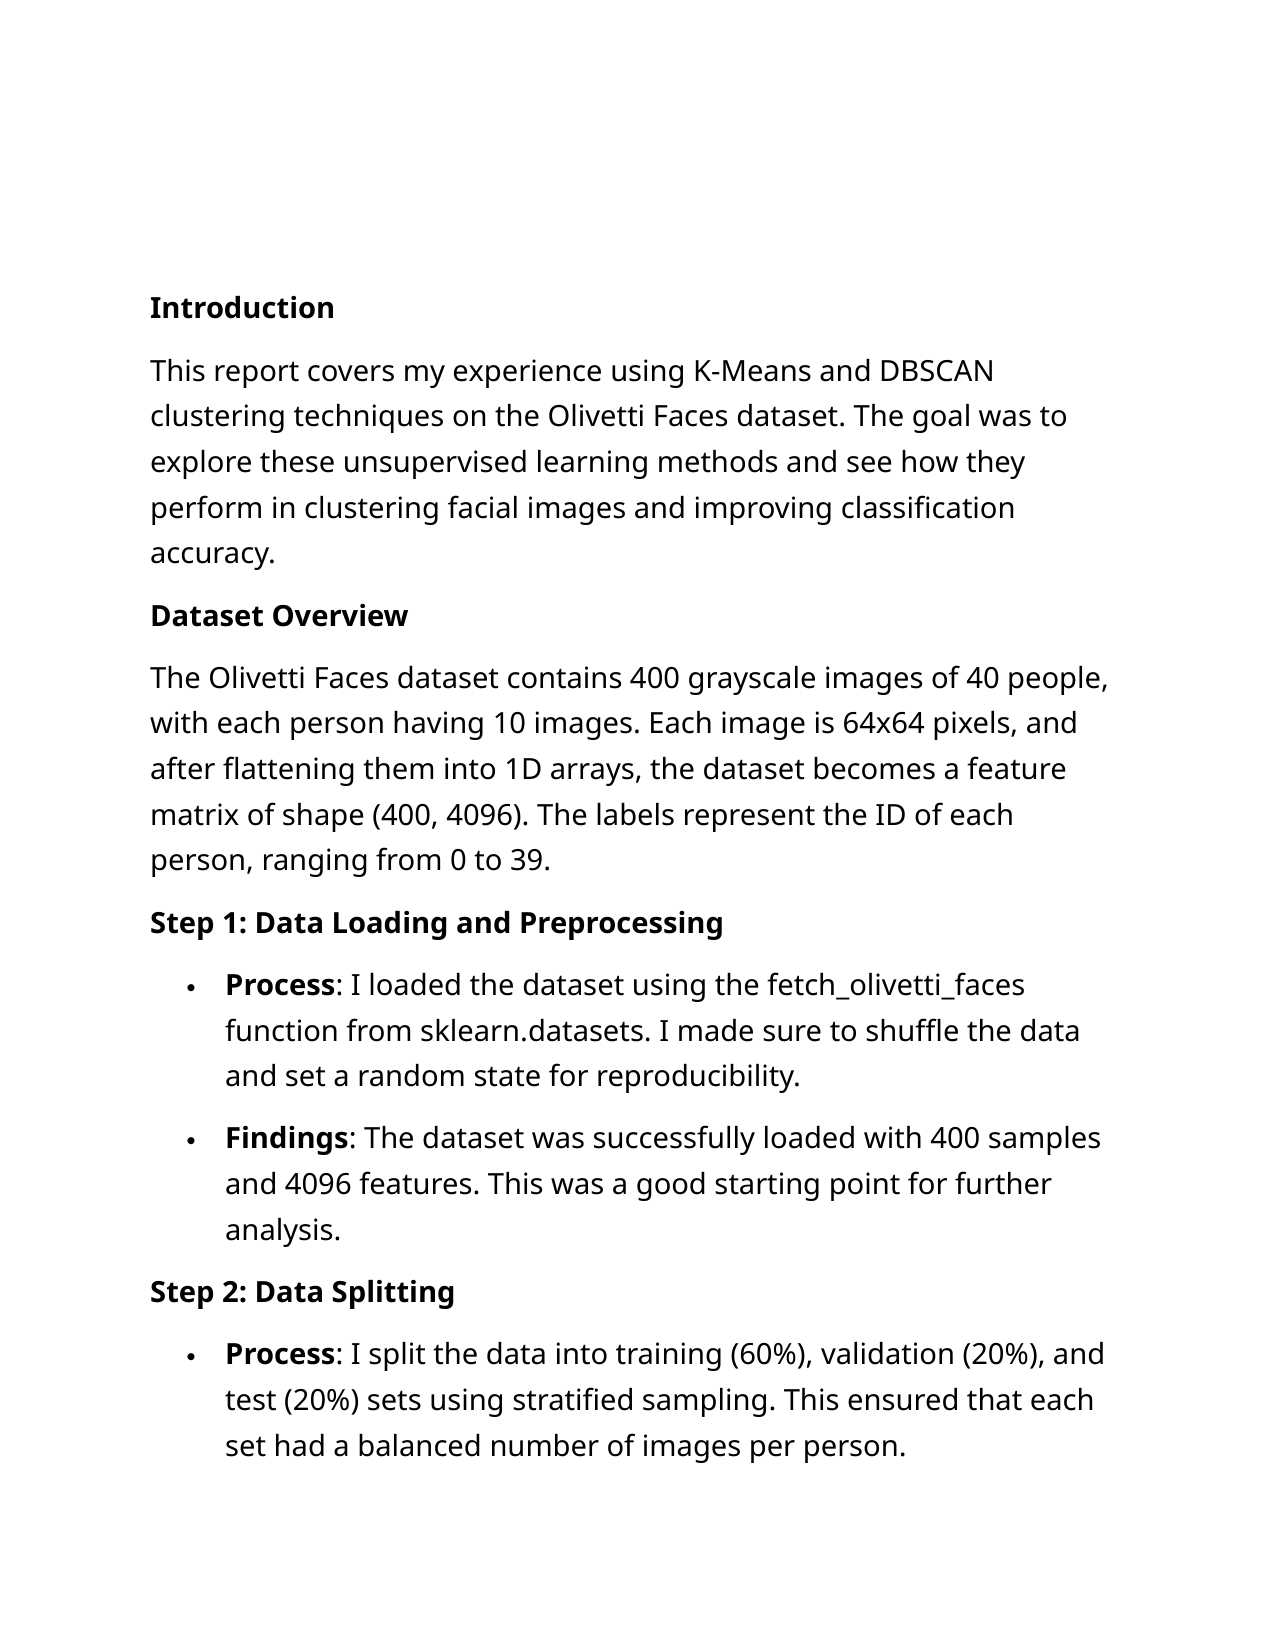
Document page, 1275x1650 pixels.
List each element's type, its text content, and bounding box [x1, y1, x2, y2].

list Findings: The dataset was successfully loaded with 400 samples and 4096 features. This was a good starting point for further analysis. [187, 1118, 1125, 1249]
list Process: I split the data into training (60%), validation (20%), and test (20%) sets using stratified sampling. This ensured that each set had a balanced number of images per person. [187, 1333, 1125, 1464]
text The Olivetti Faces dataset contains 400 grayscale images of 40 people, with each person having 10 images. Each image is 64x64 pixels, and after flattening them into 1D arrays, the dataset becomes a feature matrix of shape (400, 4096). The labels represent the ID of each person, ranging from 0 to 39. [150, 657, 1125, 879]
text Introduction [150, 288, 1125, 327]
text This report covers my experience using K-Means and DBSCAN clustering techniques on the Olivetti Faces dataset. The goal was to explore these unsupervised learning methods and see how they perform in clustering facial images and improving classification accuracy. [150, 350, 1125, 572]
text Dataset Overview [150, 595, 1125, 634]
text Step 1: Data Loading and Preprocessing [150, 902, 1125, 942]
text Step 2: Data Splitting [150, 1271, 1125, 1311]
list Process: I loaded the dataset using the fetch_olivetti_faces function from sklearn.datasets. I made sure to shuffle the data and set a random state for reproducibility. [187, 964, 1125, 1095]
